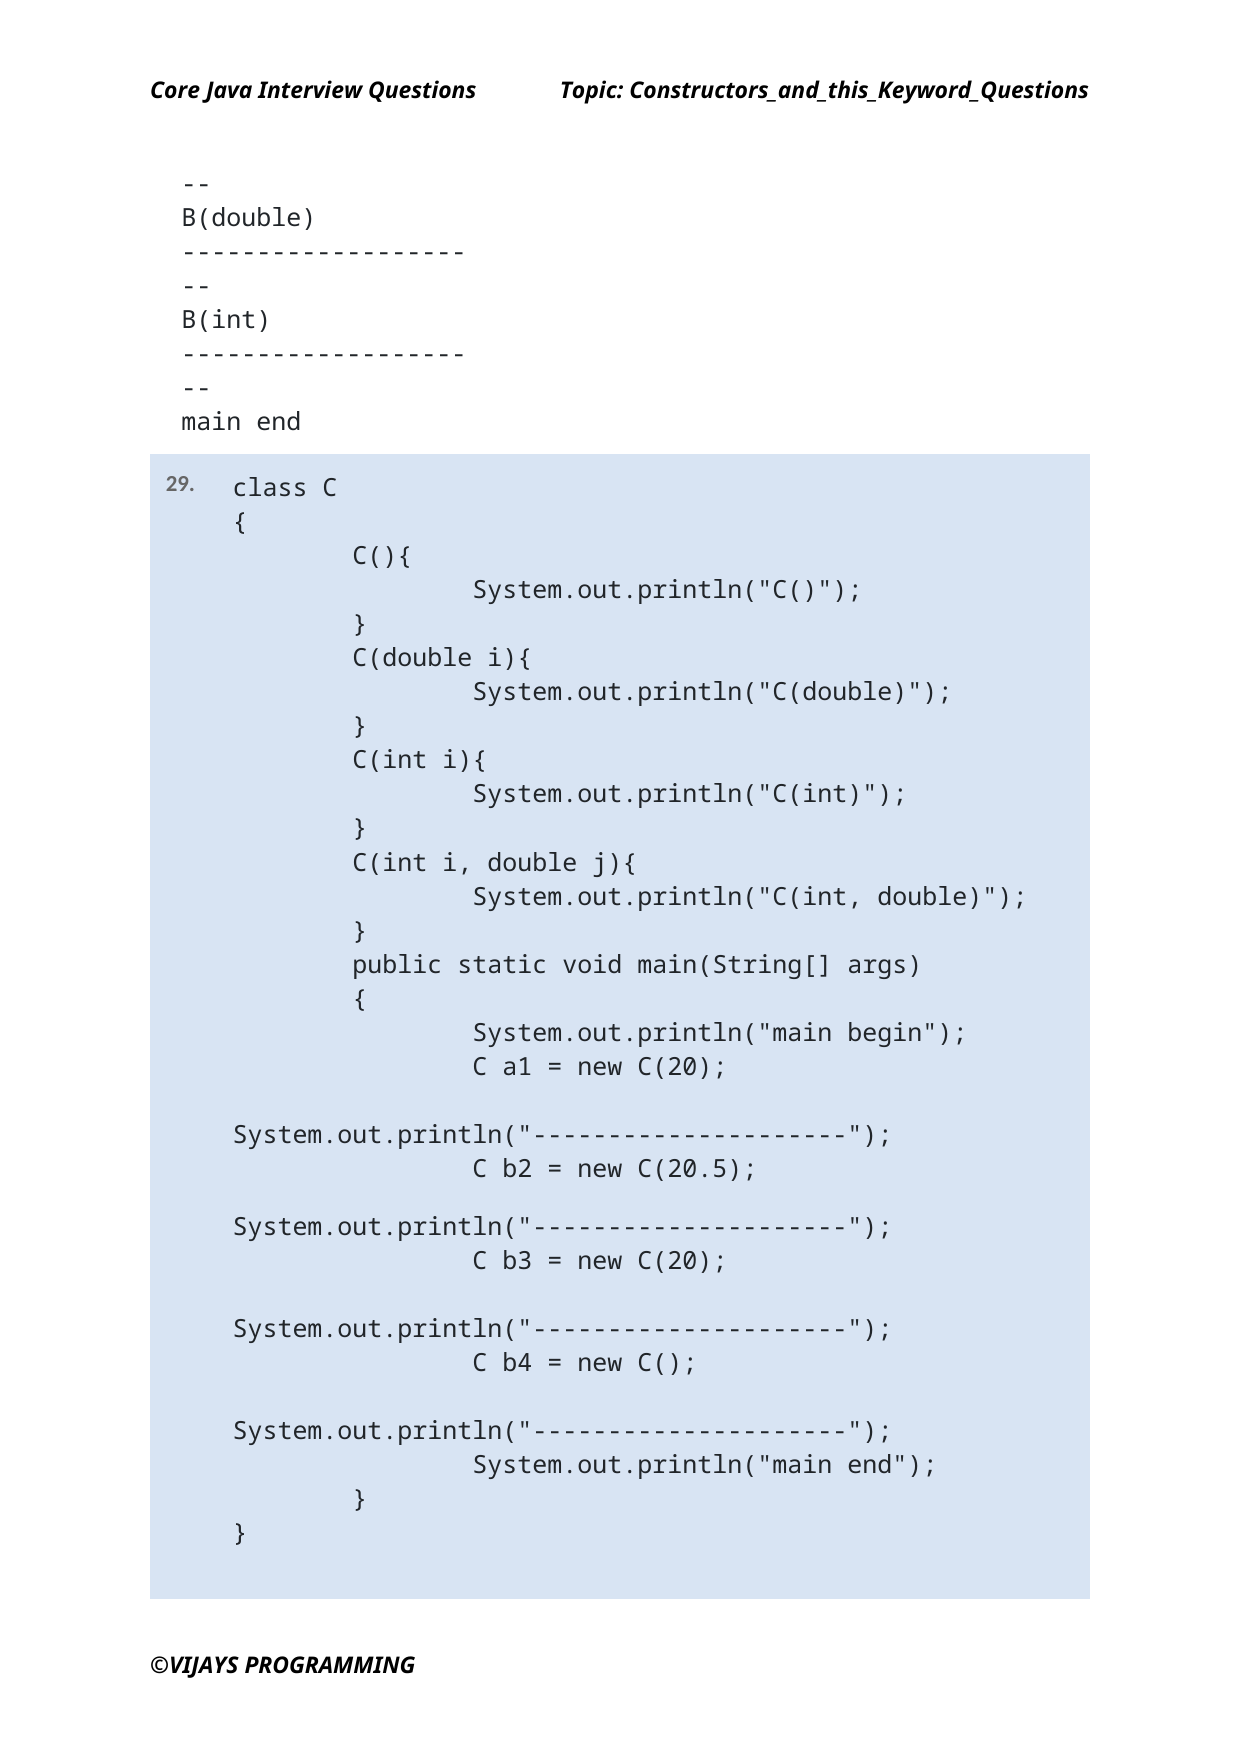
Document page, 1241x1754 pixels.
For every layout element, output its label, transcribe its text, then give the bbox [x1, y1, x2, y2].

table_cell [150, 150, 1090, 454]
table_header --------------------- B(double) --------------------- B(int) --------------------- main end [181, 166, 470, 438]
table_header 29. [150, 454, 217, 1599]
table_header class C { C(){ System.out.println("C()"); } C(double i){ System.out.println("C(double)"); } C(int i){ System.out.println("C(int)"); } C(int i, double j){ System.out.println("C(int, double)"); } public static void main(String[] args) { System.out.println("main begin"); C a1 = new C(20); System.out.println("---------------------"); C b2 = new C(20.5); System.out.println("---------------------"); C b3 = new C(20); System.out.println("---------------------"); C b4 = new C(); System.out.println("---------------------"); System.out.println("main end"); } } [217, 454, 1090, 1599]
